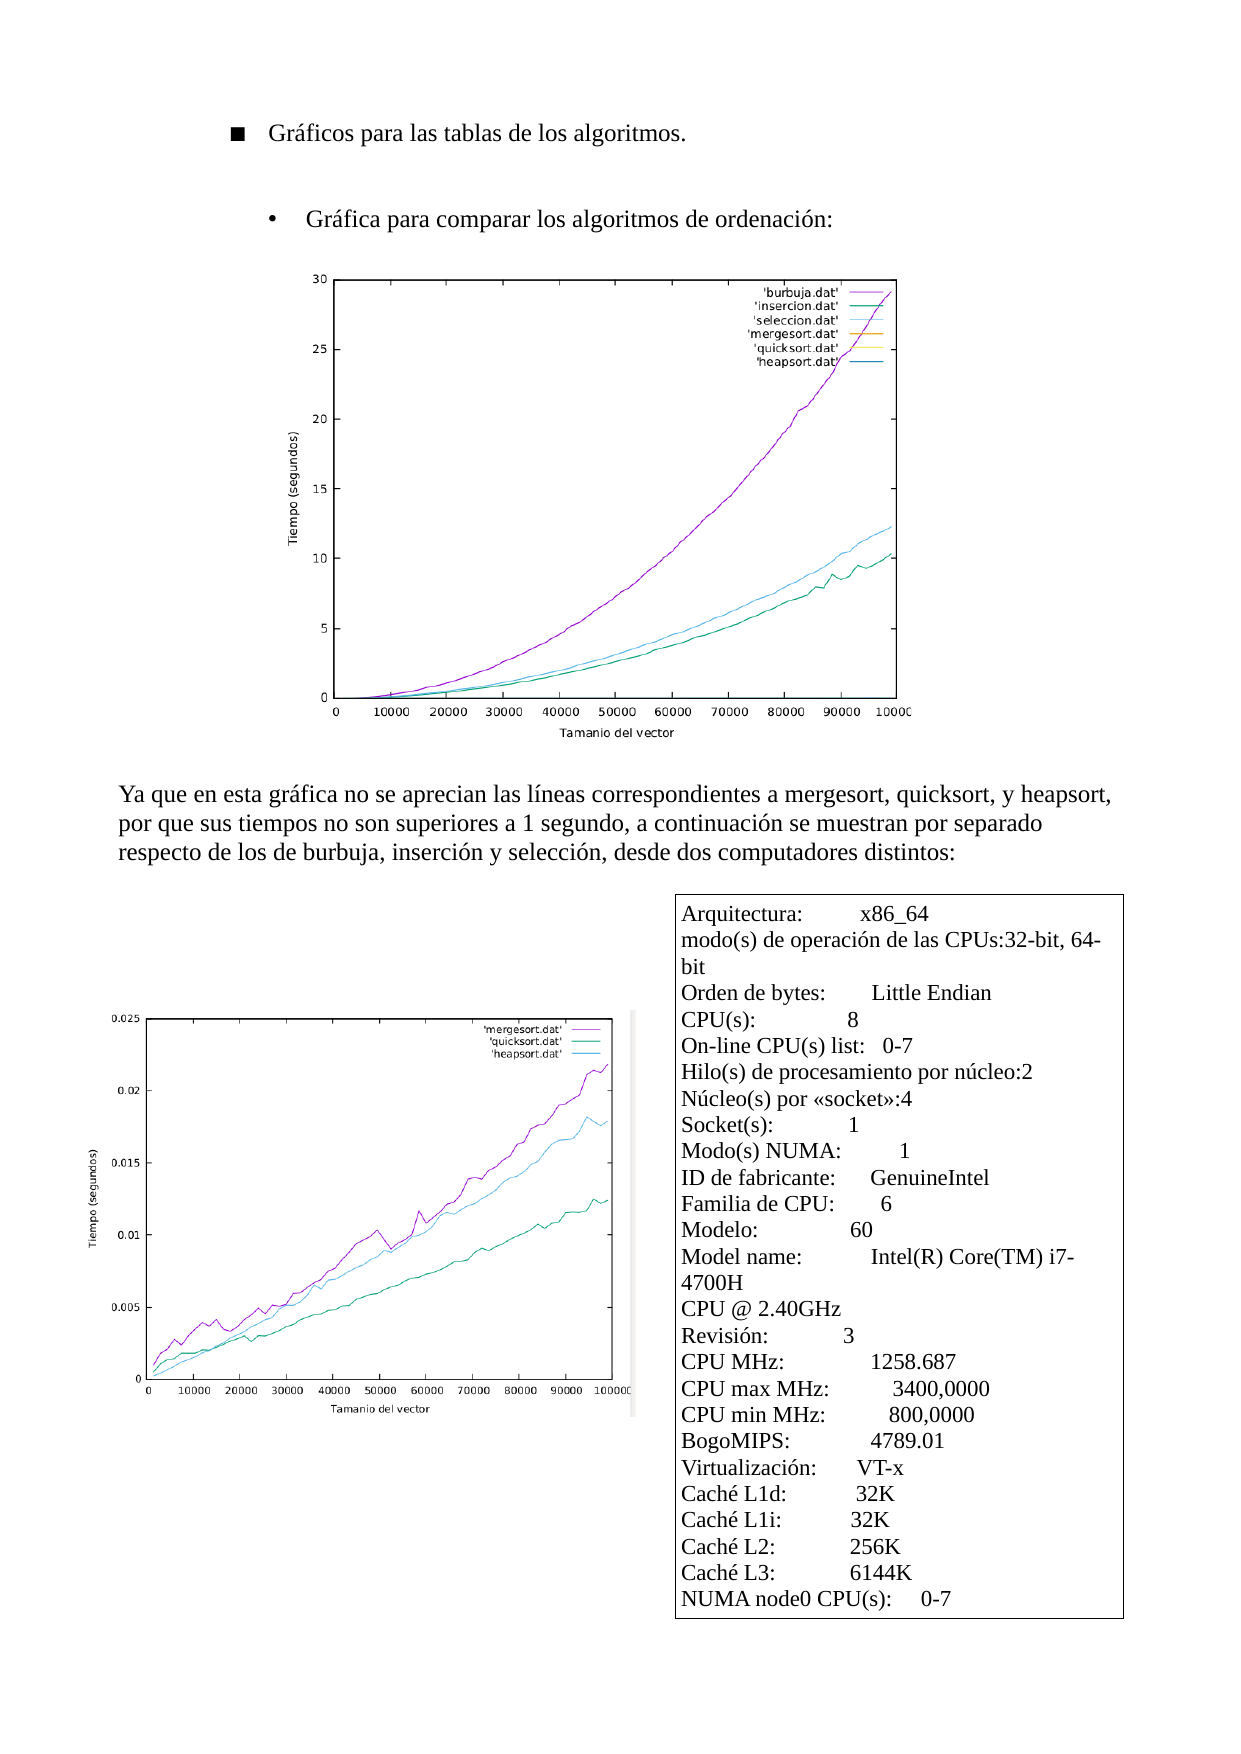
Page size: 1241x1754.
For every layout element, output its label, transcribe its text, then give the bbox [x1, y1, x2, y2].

picture [86, 1010, 636, 1417]
picture [283, 271, 912, 741]
text Ya que en esta gráfica no se aprecian las líneas correspondientes a mergesort, quicksort, y heapsort, por que sus tiempos no son superiores a 1 segundo, a continuación se muestran por separado respecto de los de burbuja, inserción y selección, desde dos computadores distintos: [118, 779, 1122, 866]
list Gráficos para las tablas de los algoritmos. [231, 118, 1122, 147]
list Gráfica para comparar los algoritmos de ordenación: [268, 204, 1122, 233]
table_header Arquitectura: x86_64 modo(s) de operación de las CPUs:32-bit, 64-bit Orden de bytes: Little Endian CPU(s): 8 On-line CPU(s) list: 0-7 Hilo(s) de procesamiento por núcleo:2 Núcleo(s) por «socket»:4 Socket(s): 1 Modo(s) NUMA: 1 ID de fabricante: GenuineIntel Familia de CPU: 6 Modelo: 60 Model name: Intel(R) Core(TM) i7-4700H CPU @ 2.40GHz Revisión: 3 CPU MHz: 1258.687 CPU max MHz: 3400,0000 CPU min MHz: 800,0000 BogoMIPS: 4789.01 Virtualización: VT-x Caché L1d: 32K Caché L1i: 32K Caché L2: 256K Caché L3: 6144K NUMA node0 CPU(s): 0-7 [676, 895, 1123, 1617]
